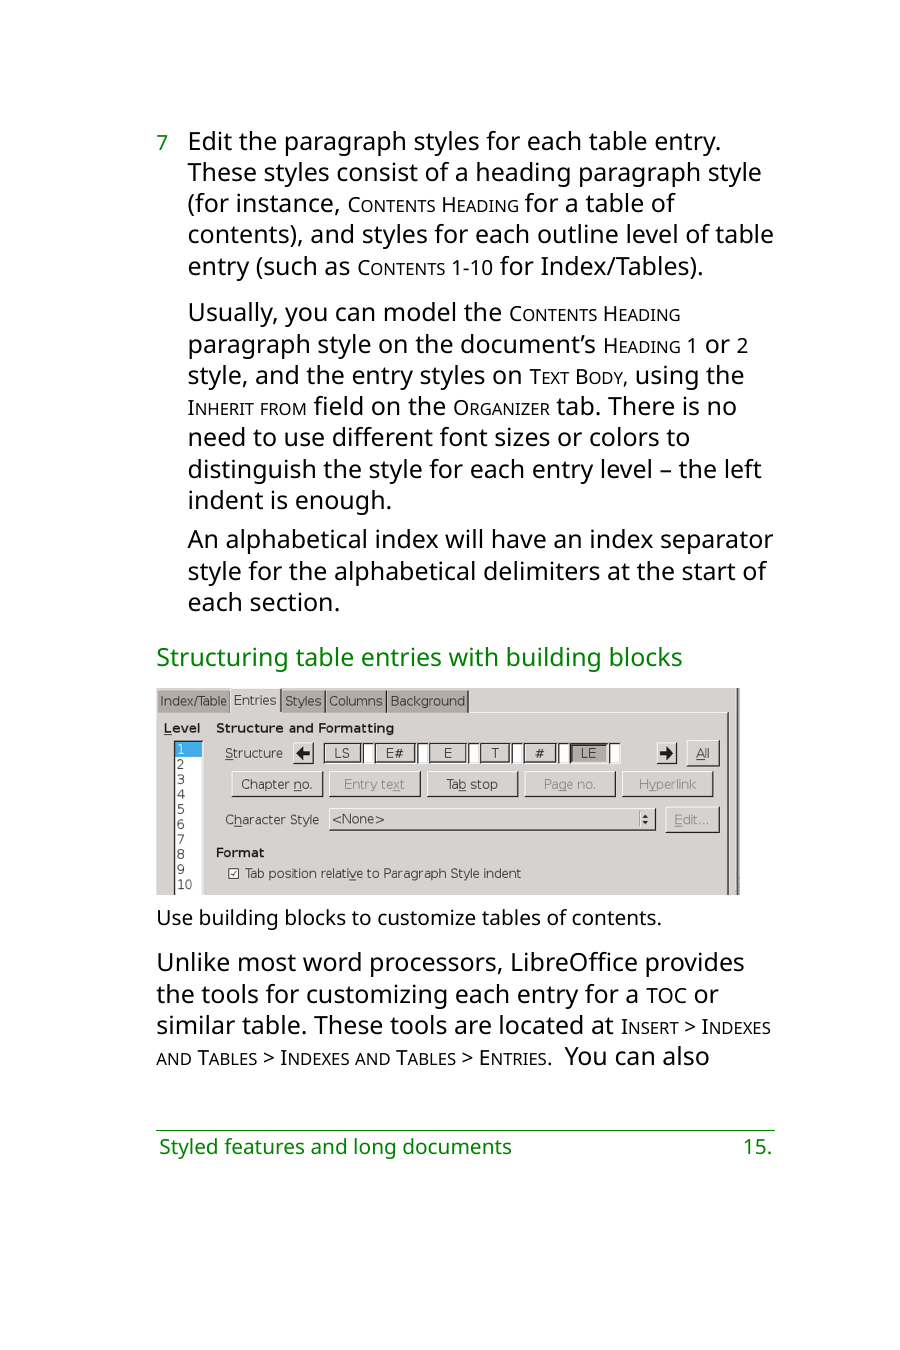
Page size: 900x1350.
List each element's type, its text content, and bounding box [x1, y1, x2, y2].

subtitle Structuring table entries with building blocks [156, 642, 775, 673]
table_header [156, 689, 775, 896]
list Edit the paragraph styles for each table entry. These styles consist of a heading paragraph style (for instance, Contents Heading for a table of contents), and styles for each outline level of table entry (such as Contents 1-10 for Index/Tables). [156, 125, 775, 281]
list Usually, you can model the Contents Heading paragraph style on the document’s Heading 1 or 2 style, and the entry styles on Text Body, using the Inherit from field on the Organizer tab. There is no need to use different font sizes or colors to distinguish the style for each entry level – the left indent is enough. [156, 297, 775, 516]
text Unlike most word processors, LibreOffice provides the tools for customizing each entry for a TOC or similar table. These tools are located at Insert > Indexes and Tables > Indexes and Tables > Entries. You can also [156, 947, 775, 1072]
picture [156, 688, 740, 895]
text An alphabetical index will have an index separator style for the alphabetical delimiters at the start of each section. [187, 524, 775, 618]
table_cell Use building blocks to customize tables of contents. [156, 896, 775, 931]
